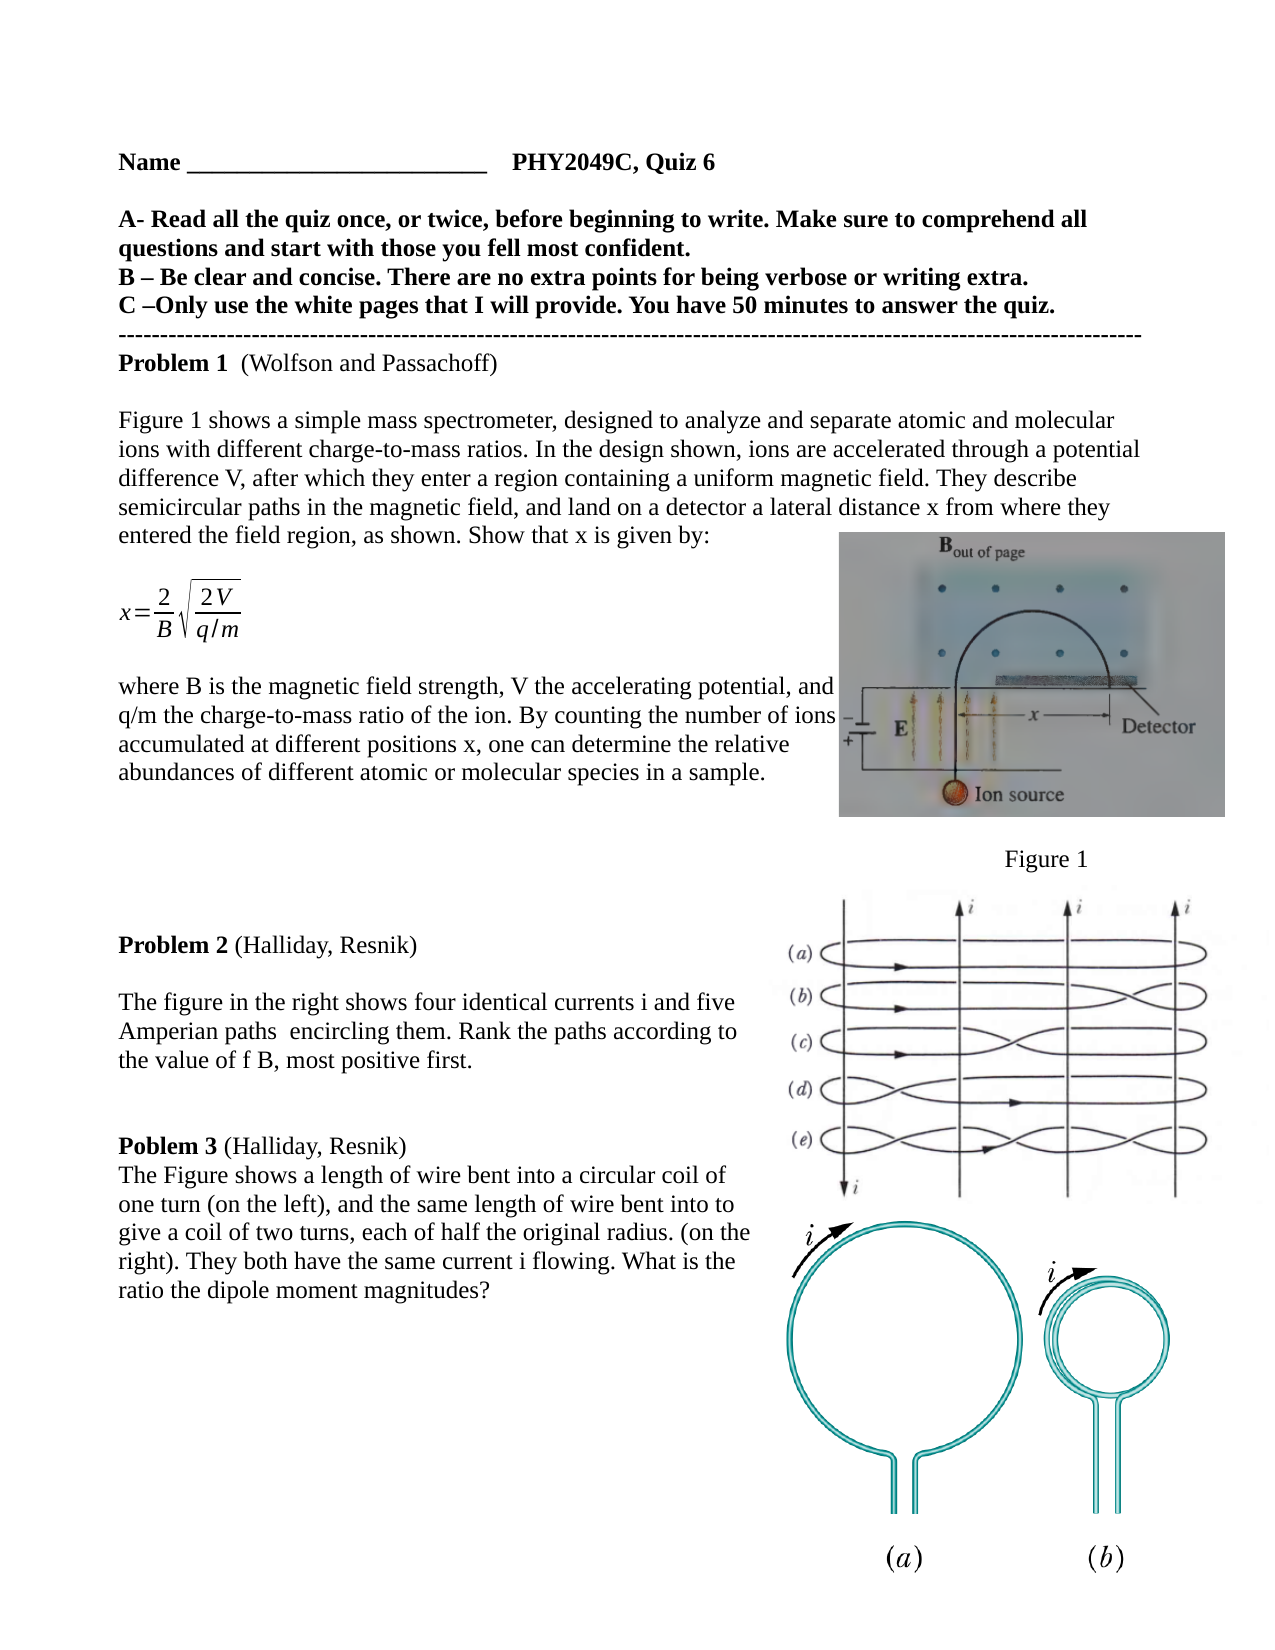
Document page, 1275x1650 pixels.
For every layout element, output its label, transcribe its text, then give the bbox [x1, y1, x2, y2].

text Name ________________________ PHY2049C, Quiz 6 [118, 147, 1157, 176]
text The Figure shows a length of wire bent into a circular coil of one turn (on the left), and the same length of wire bent into to give a coil of two turns, each of half the original radius. (on the right). They both have the same current i flowing. What is the ratio the dipole moment magnitudes? [118, 1160, 1157, 1304]
text Figure 1 [118, 844, 1157, 872]
text Problem 1 (Wolfson and Passachoff) [118, 348, 1157, 377]
text where B is the magnetic field strength, V the accelerating potential, and q/m the charge-to-mass ratio of the ion. By counting the number of ions accumulated at different positions x, one can determine the relative abundances of different atomic or molecular species in a sample. [118, 671, 838, 786]
picture [838, 532, 1225, 817]
text Poblem 3 (Halliday, Resnik) [118, 1131, 768, 1160]
text C –Only use the white pages that I will provide. You have 50 minutes to answer the quiz. [118, 291, 1157, 319]
text Figure 1 shows a simple mass spectrometer, designed to analyze and separate atomic and molecular ions with different charge-to-mass ratios. In the design shown, ions are accelerated through a potential difference V, after which they enter a region containing a uniform magnetic field. They describe semicircular paths in the magnetic field, and land on a detector a lateral distance x from where they entered the field region, as shown. Show that x is given by: [118, 406, 1157, 549]
picture [769, 1210, 1181, 1581]
text The figure in the right shows four identical currents i and five Amperian paths encircling them. Rank the paths according to the value of f B, most positive first. [118, 987, 768, 1074]
text A- Read all the quiz once, or twice, before beginning to write. Make sure to comprehend all questions and start with those you fell most confident. [118, 204, 1157, 262]
text B – Be clear and concise. There are no extra points for being verbose or writing extra. [118, 262, 1157, 291]
text Problem 2 (Halliday, Resnik) [118, 930, 768, 959]
picture [768, 885, 1270, 1204]
text --------------------------------------------------------------------------------------------------------------------------- [118, 319, 1157, 348]
